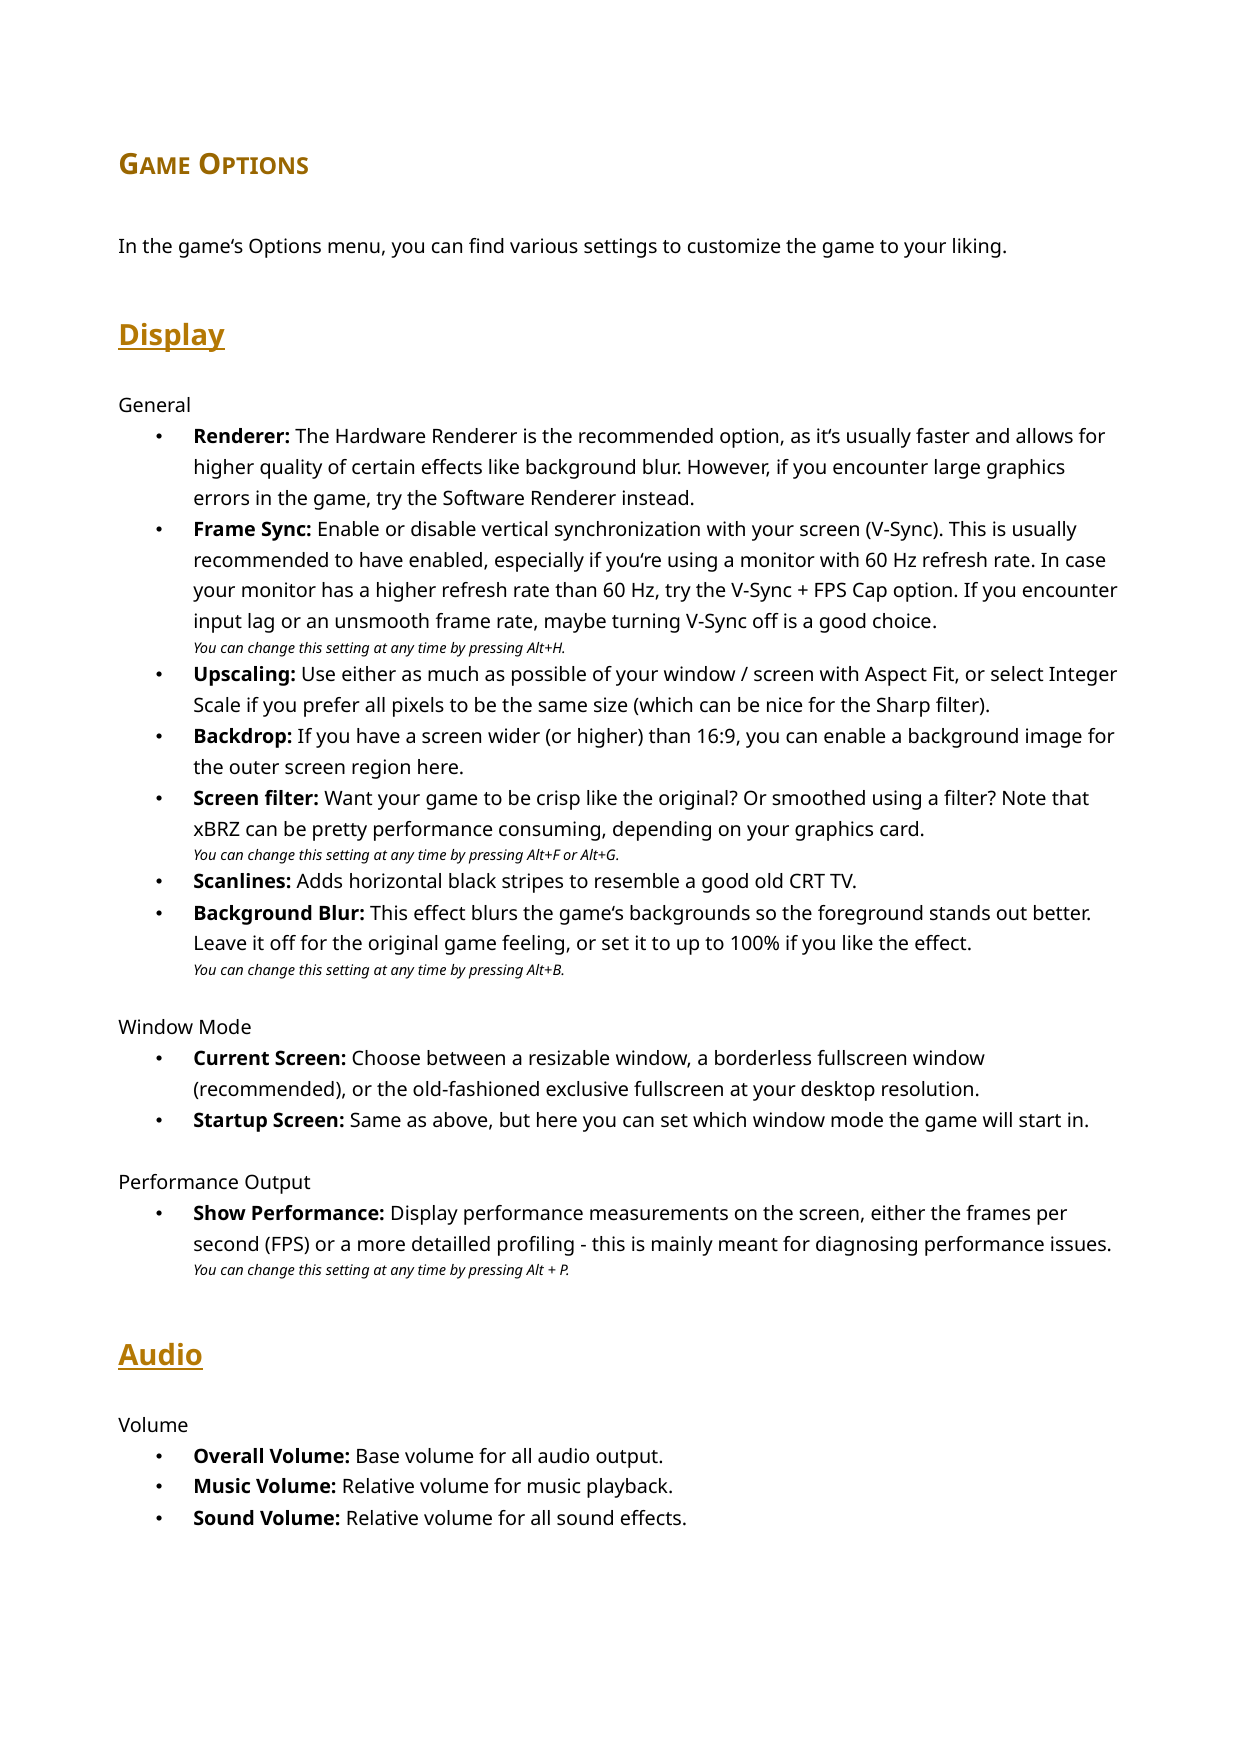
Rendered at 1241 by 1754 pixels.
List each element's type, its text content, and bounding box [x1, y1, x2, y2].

list Frame Sync: Enable or disable vertical synchronization with your screen (V-Sync). This is usually recommended to have enabled, especially if you‘re using a monitor with 60 Hz refresh rate. In case your monitor has a higher refresh rate than 60 Hz, try the V-Sync + FPS Cap option. If you encounter input lag or an unsmooth frame rate, maybe turning V-Sync off is a good choice. You can change this setting at any time by pressing Alt+H. [156, 515, 1122, 657]
subtitle Audio [118, 1334, 1122, 1374]
text Window Mode [118, 1013, 1122, 1040]
text General [118, 391, 1122, 418]
list Screen filter: Want your game to be crisp like the original? Or smoothed using a filter? Note that xBRZ can be pretty performance consuming, depending on your graphics card. You can change this setting at any time by pressing Alt+F or Alt+G. [156, 784, 1122, 865]
list Renderer: The Hardware Renderer is the recommended option, as it‘s usually faster and allows for higher quality of certain effects like background blur. However, if you encounter large graphics errors in the game, try the Software Renderer instead. [156, 422, 1122, 511]
list Current Screen: Choose between a resizable window, a borderless fullscreen window (recommended), or the old-fashioned exclusive fullscreen at your desktop resolution. [156, 1044, 1122, 1102]
list Overall Volume: Base volume for all audio output. [156, 1442, 1122, 1469]
subtitle Display [118, 314, 1122, 354]
list Scanlines: Adds horizontal black stripes to resemble a good old CRT TV. [156, 868, 1122, 895]
list Background Blur: This effect blurs the game‘s backgrounds so the foreground stands out better. Leave it off for the original game feeling, or set it to up to 100% if you like the effect. You can change this setting at any time by pressing Alt+B. [156, 899, 1122, 979]
list Music Volume: Relative volume for music playback. [156, 1473, 1122, 1500]
text In the game‘s Options menu, you can find various settings to customize the game to your liking. [118, 232, 1122, 259]
list Sound Volume: Relative volume for all sound effects. [156, 1504, 1122, 1531]
list Show Performance: Display performance measurements on the screen, either the frames per second (FPS) or a more detailled profiling - this is mainly meant for diagnosing performance issues. You can change this setting at any time by pressing Alt + P. [156, 1199, 1122, 1280]
list Upscaling: Use either as much as possible of your window / screen with Aspect Fit, or select Integer Scale if you prefer all pixels to be the same size (which can be nice for the Sharp filter). [156, 660, 1122, 718]
subtitle Game Options [118, 143, 1122, 183]
text Performance Output [118, 1168, 1122, 1195]
list Startup Screen: Same as above, but here you can set which window mode the game will start in. [156, 1106, 1122, 1133]
list Backdrop: If you have a screen wider (or higher) than 16:9, you can enable a background image for the outer screen region here. [156, 722, 1122, 780]
text Volume [118, 1411, 1122, 1438]
